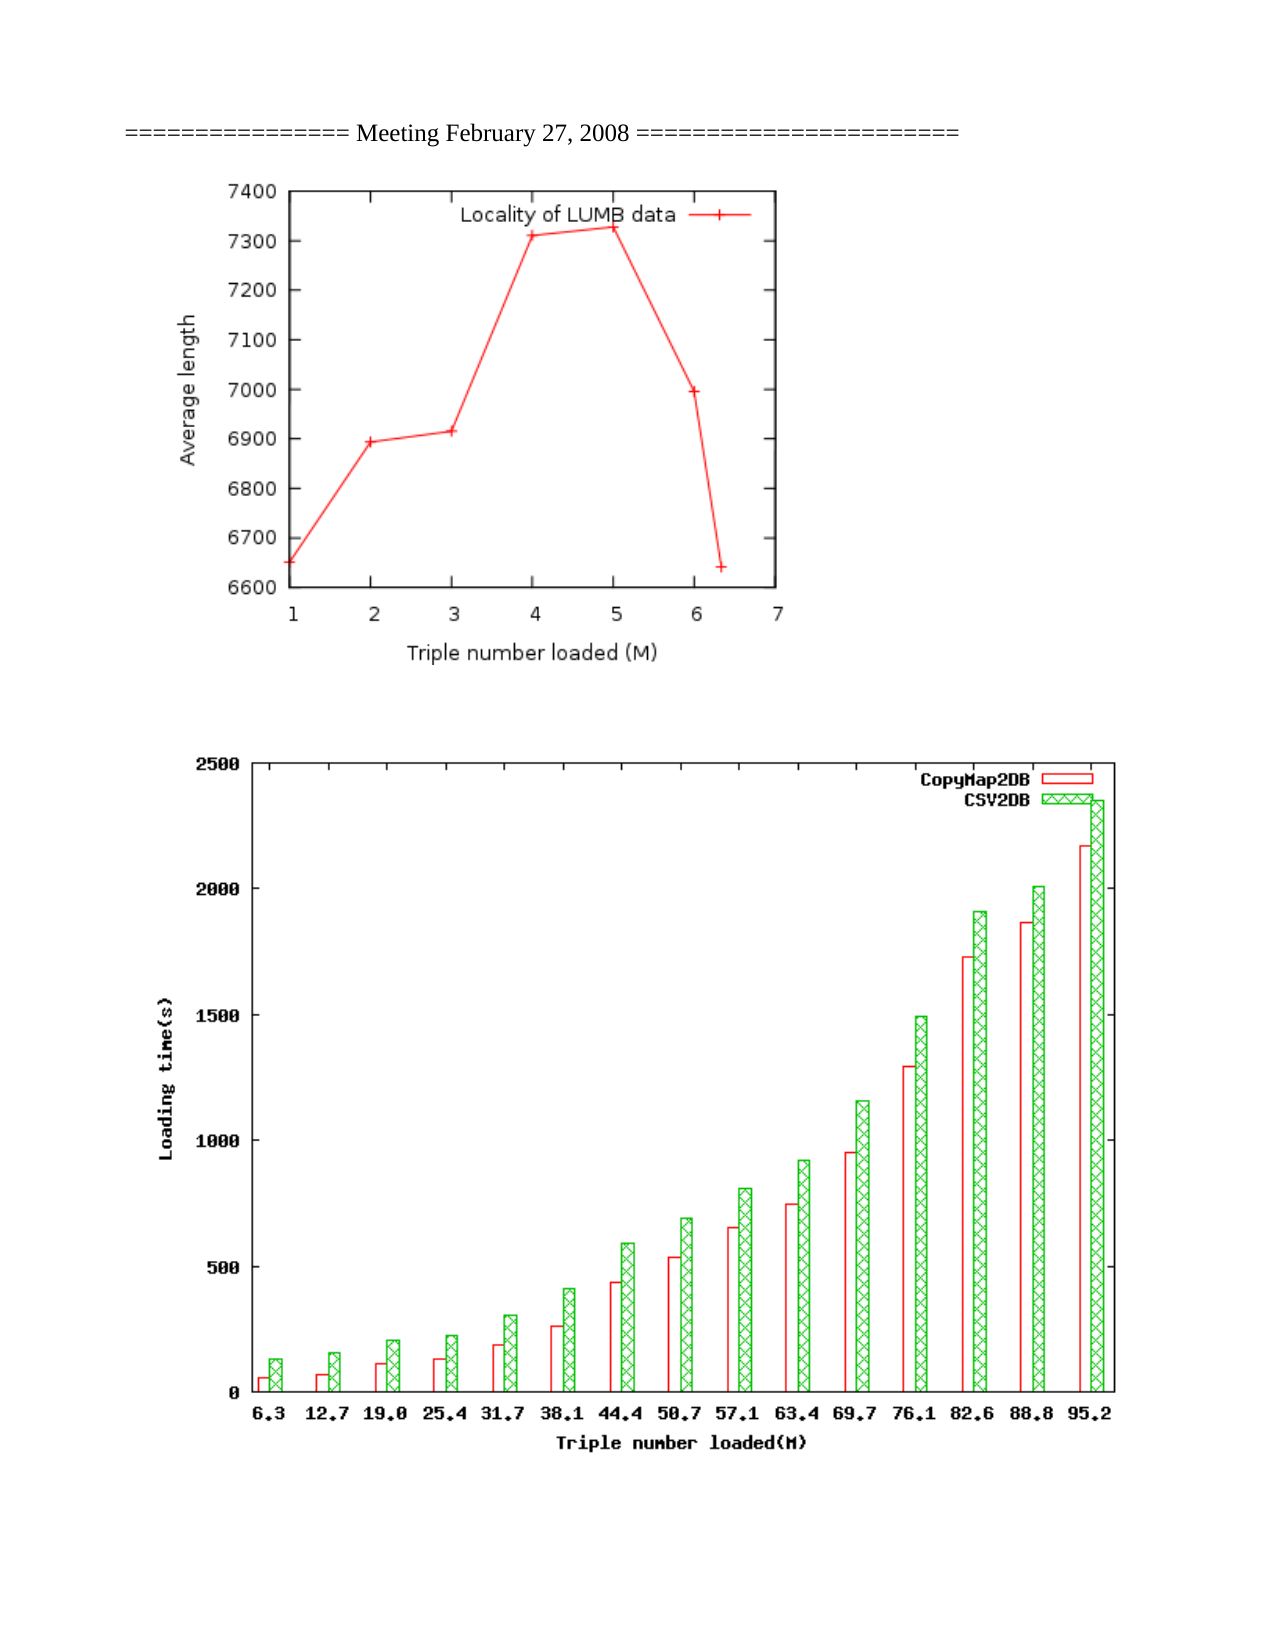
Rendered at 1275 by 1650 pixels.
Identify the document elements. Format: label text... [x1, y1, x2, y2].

picture [150, 750, 1125, 1454]
picture [168, 175, 790, 665]
text ================ Meeting February 27, 2008 ======================= [118, 118, 1157, 147]
